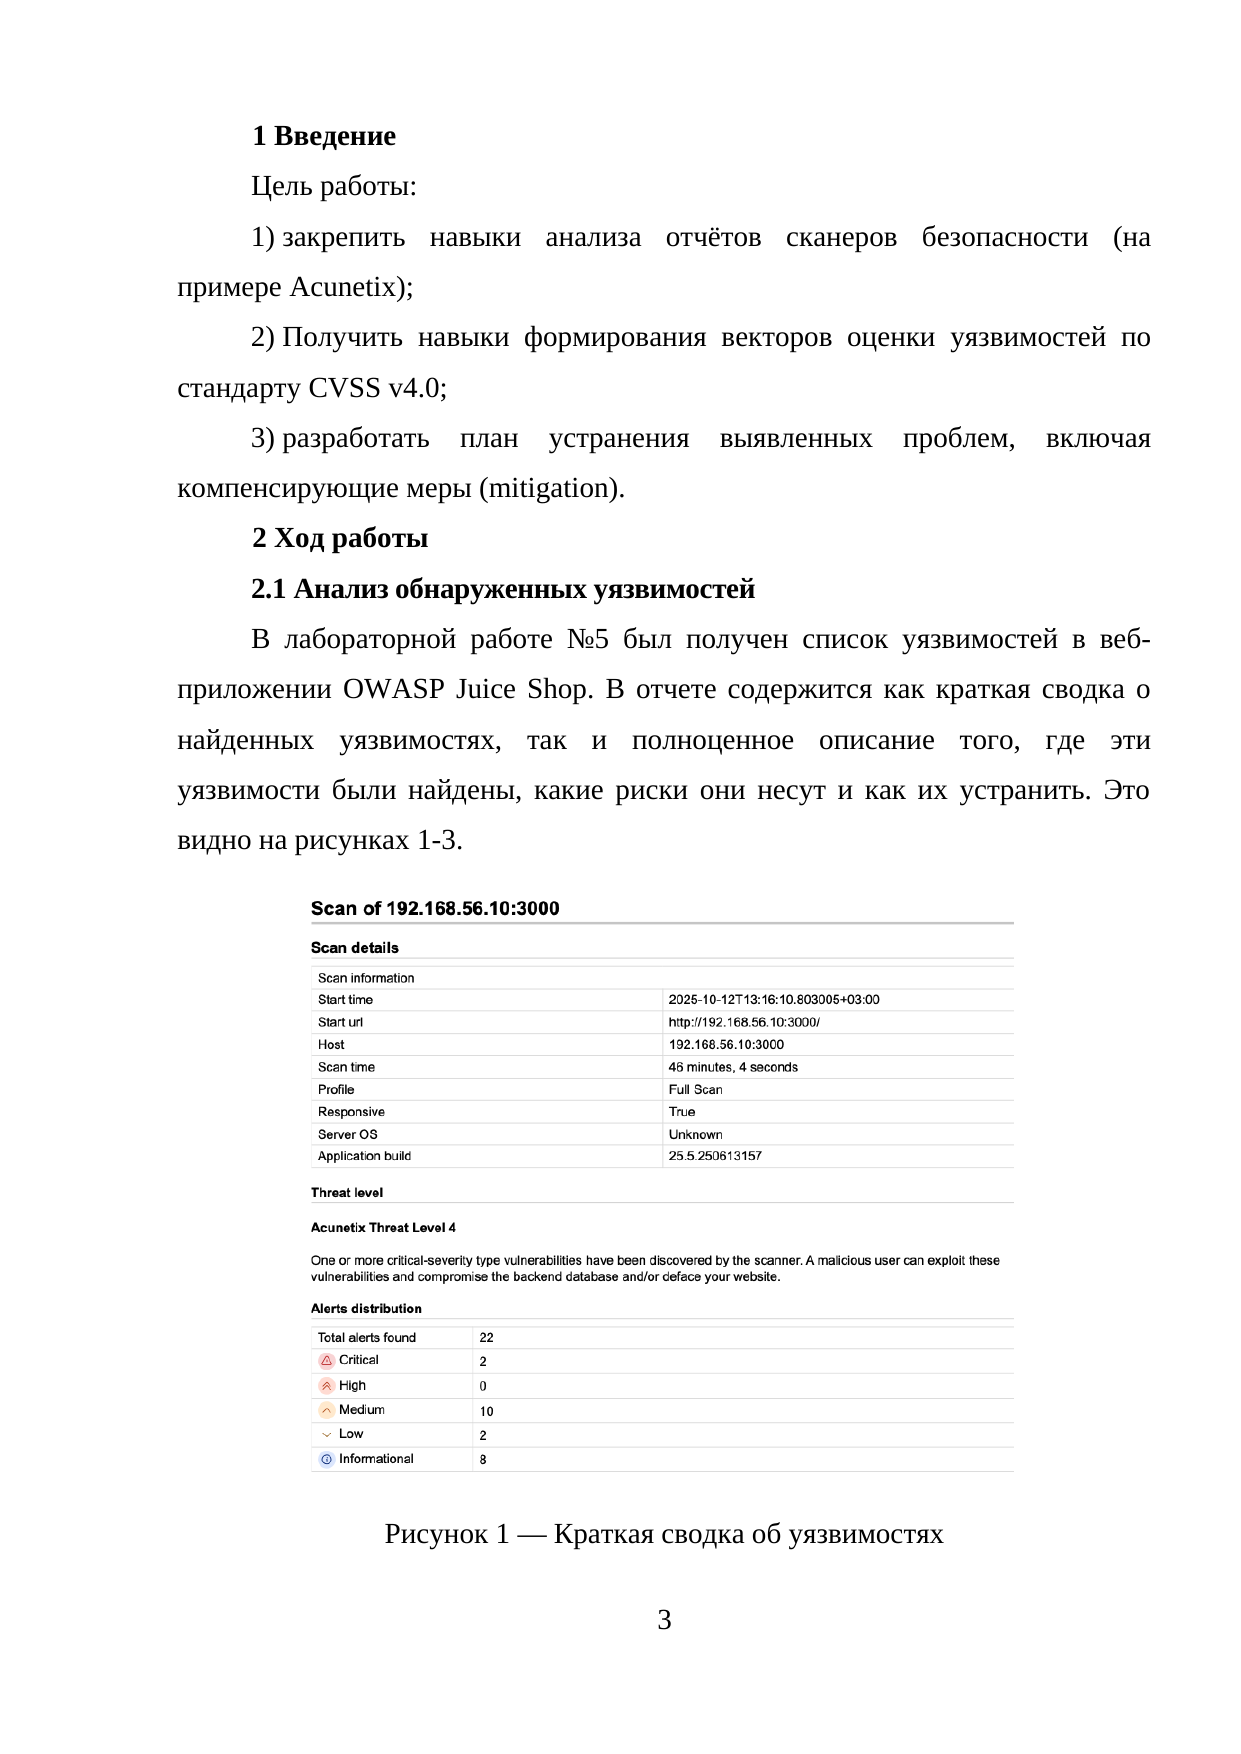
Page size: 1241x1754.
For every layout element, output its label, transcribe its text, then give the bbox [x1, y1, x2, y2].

subtitle Введение [252, 118, 1152, 152]
list разработать план устранения выявленных проблем, включая компенсирующие меры (mitigation). [177, 420, 1152, 504]
subtitle Анализ обнаруженных уязвимостей [177, 571, 1152, 604]
list Получить навыки формирования векторов оценки уязвимостей по стандарту CVSS v4.0; [177, 319, 1152, 403]
picture [303, 885, 1025, 1488]
text Цель работы: [177, 168, 1152, 202]
list закрепить навыки анализа отчётов сканеров безопасности (на примере Acunetix); [177, 219, 1152, 303]
subtitle Ход работы [252, 521, 1152, 554]
text Рисунок 1 — Краткая сводка об уязвимостях [190, 885, 1138, 1550]
text В лабораторной работе №5 был получен список уязвимостей в веб-приложении OWASP Juice Shop. В отчете содержится как краткая сводка о найденных уязвимостях, так и полноценное описание того, где эти уязвимости были найдены, какие риски они несут и как их устранить. Это видно на рисунках 1-3. [177, 621, 1152, 856]
